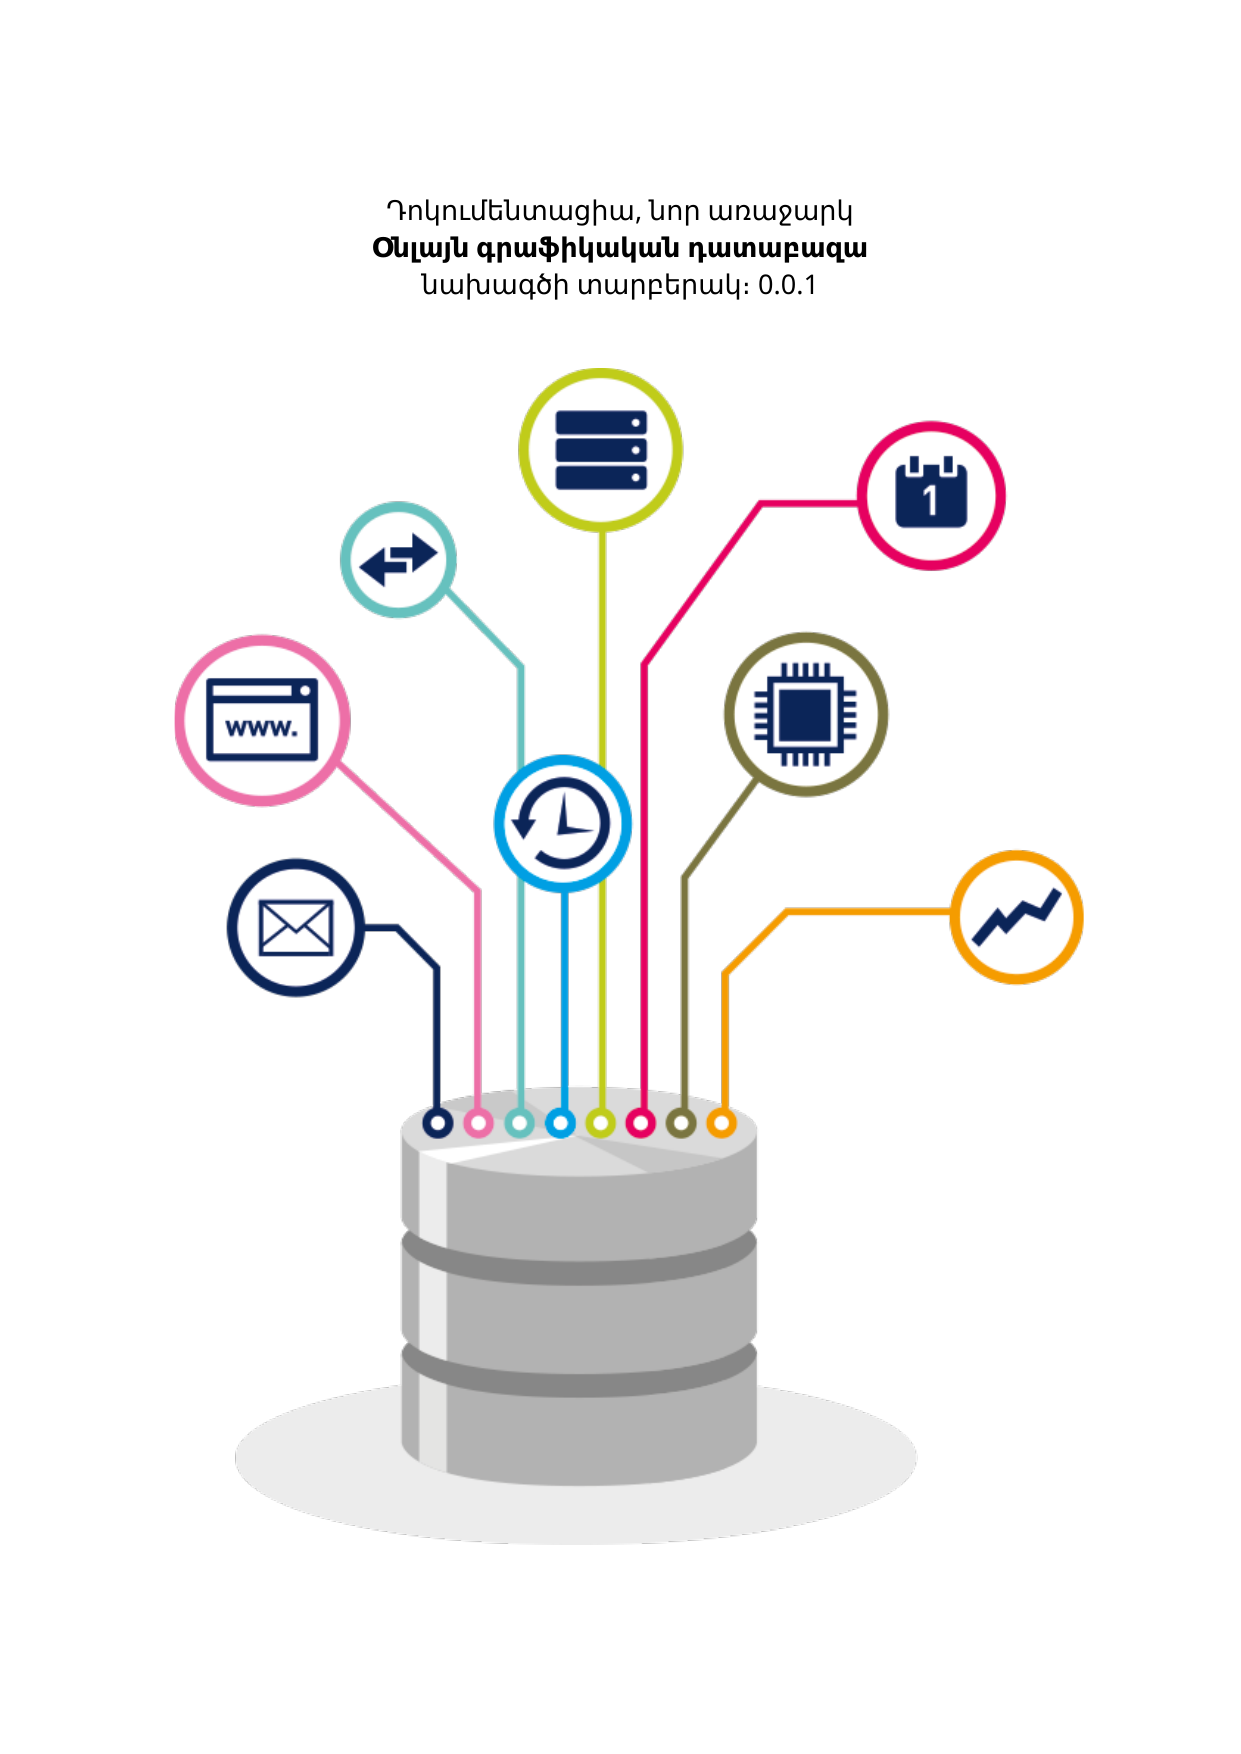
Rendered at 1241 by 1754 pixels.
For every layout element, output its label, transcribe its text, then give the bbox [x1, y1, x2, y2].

text նախագծի տարբերակ։ 0.0.1 [118, 266, 1122, 302]
picture [174, 368, 1084, 1545]
text Օնլայն գրաֆիկական դատաբազա [118, 229, 1122, 266]
text Դոկումենտացիա, նոր առաջարկ [118, 192, 1122, 229]
